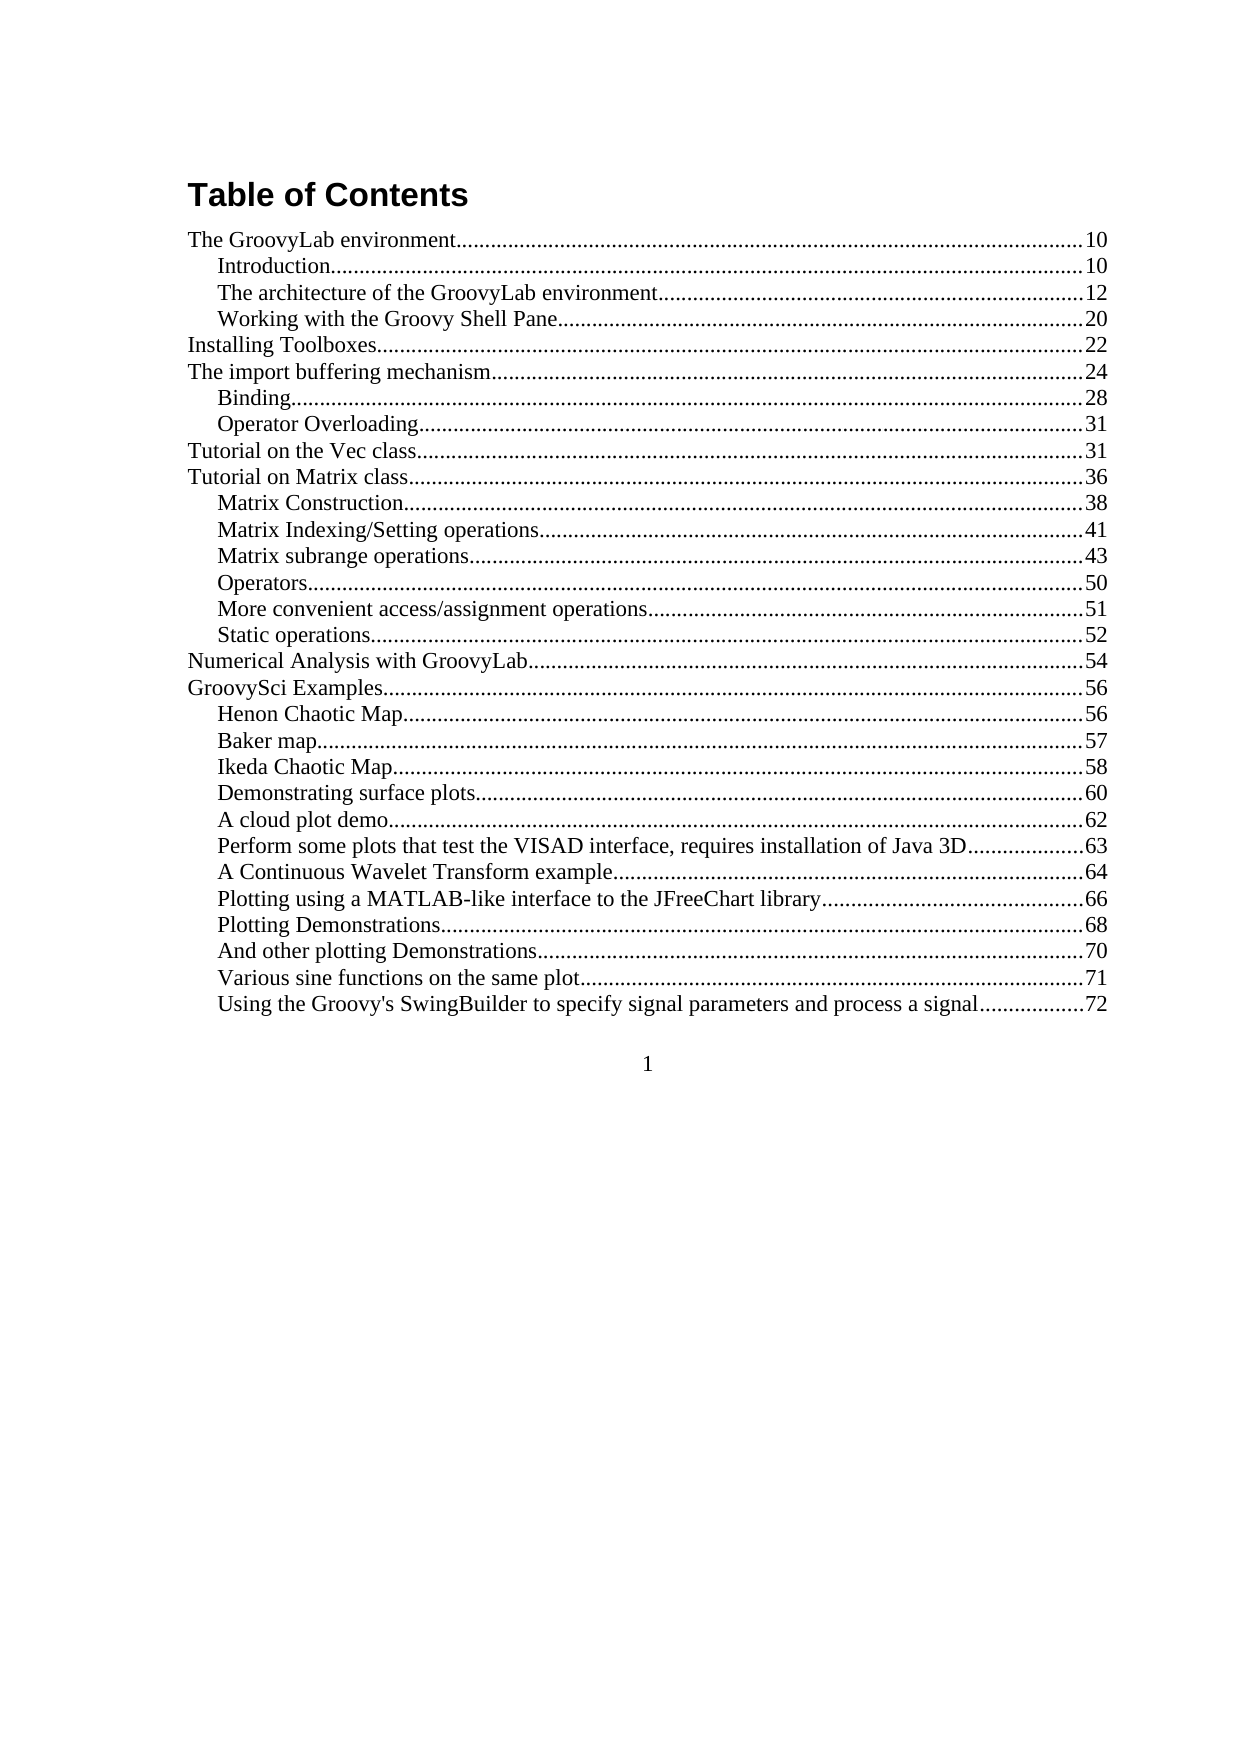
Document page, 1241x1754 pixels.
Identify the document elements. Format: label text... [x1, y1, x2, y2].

text A Continuous Wavelet Transform example 64 [217, 858, 1108, 885]
text Operators 50 [217, 568, 1108, 595]
text And other plotting Demonstrations 70 [217, 937, 1108, 964]
text Plotting Demonstrations 68 [217, 911, 1108, 937]
text A cloud plot demo 62 [217, 806, 1108, 832]
text Working with the Groovy Shell Pane 20 [217, 305, 1108, 331]
text Perform some plots that test the VISAD interface, requires installation of Java 3D 63 [217, 832, 1108, 858]
text Static operations 52 [217, 621, 1108, 648]
text Plotting using a MATLAB-like interface to the JFreeChart library 66 [217, 885, 1108, 911]
text Baker map 57 [217, 727, 1108, 753]
subtitle Table of Contents [187, 175, 1108, 213]
text Tutorial on Matrix class 36 [187, 463, 1108, 489]
text Various sine functions on the same plot 71 [217, 964, 1108, 990]
text Tutorial on the Vec class 31 [187, 437, 1108, 463]
text Numerical Analysis with GroovyLab 54 [187, 648, 1108, 674]
text Binding 28 [217, 384, 1108, 410]
text The import buffering mechanism 24 [187, 358, 1108, 384]
text Operator Overloading 31 [217, 410, 1108, 437]
text The GroovyLab environment 10 [187, 226, 1108, 252]
text Installing Toolboxes 22 [187, 331, 1108, 358]
text More convenient access/assignment operations 51 [217, 595, 1108, 621]
text Henon Chaotic Map 56 [217, 700, 1108, 727]
text Introduction 10 [217, 252, 1108, 279]
text GroovySci Examples 56 [187, 674, 1108, 700]
text Matrix Indexing/Setting operations 41 [217, 516, 1108, 542]
text Matrix Construction 38 [217, 489, 1108, 516]
text Ikeda Chaotic Map 58 [217, 753, 1108, 779]
text Using the Groovy's SwingBuilder to specify signal parameters and process a signal 72 [217, 990, 1108, 1017]
text The architecture of the GroovyLab environment 12 [217, 279, 1108, 305]
text Matrix subrange operations 43 [217, 542, 1108, 568]
text Demonstrating surface plots 60 [217, 779, 1108, 806]
